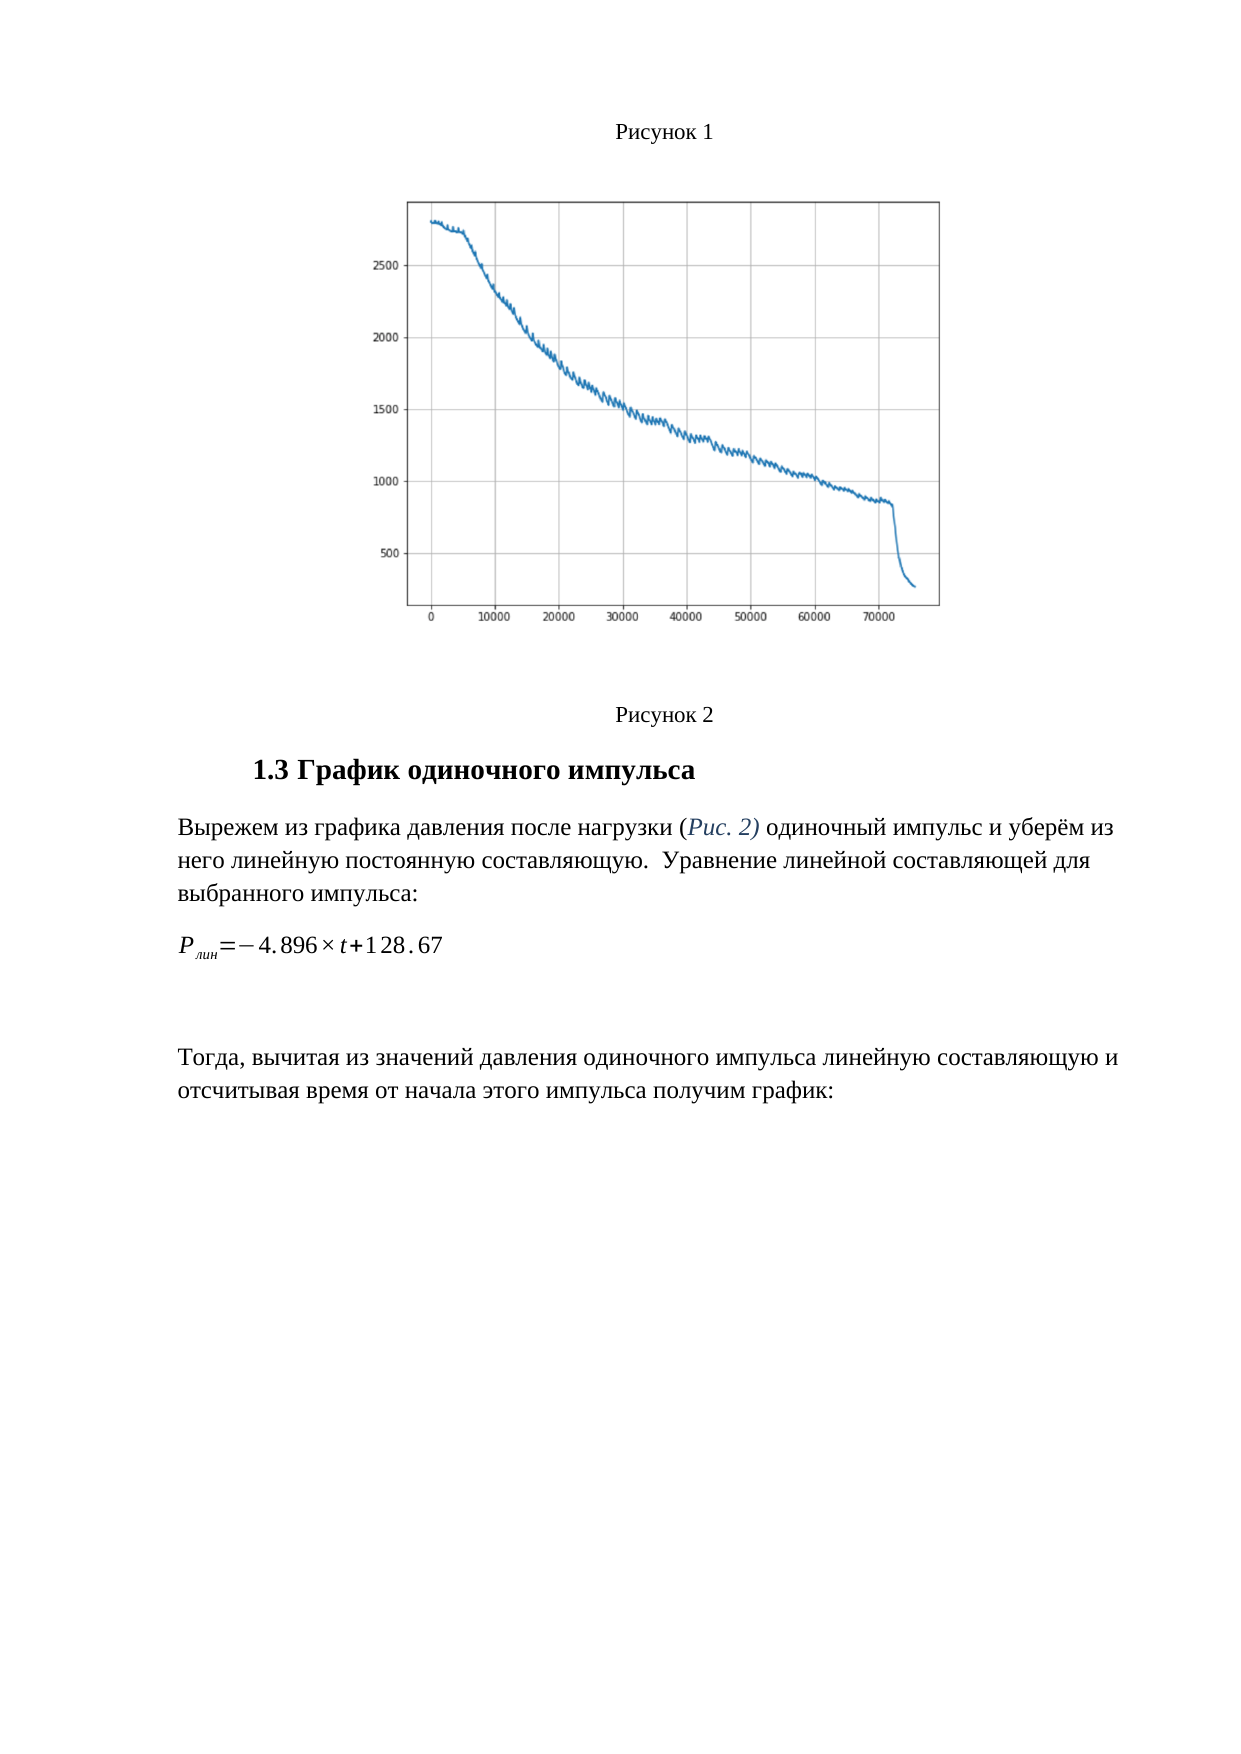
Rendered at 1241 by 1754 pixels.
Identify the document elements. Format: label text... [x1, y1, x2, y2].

picture [329, 169, 946, 648]
text Рисунок 2 [177, 701, 1152, 728]
text Вырежем из графика давления после нагрузки (Рис. 2) одиночный импульс и уберём из него линейную постоянную составляющую. Уравнение линейной составляющей для выбранного импульса: [177, 812, 1152, 907]
list График одиночного импульса [252, 752, 1152, 786]
text Тогда, вычитая из значений давления одиночного импульса линейную составляющую и отсчитывая время от начала этого импульса получим график: [177, 1042, 1152, 1104]
text Рисунок 1 [177, 118, 1152, 144]
